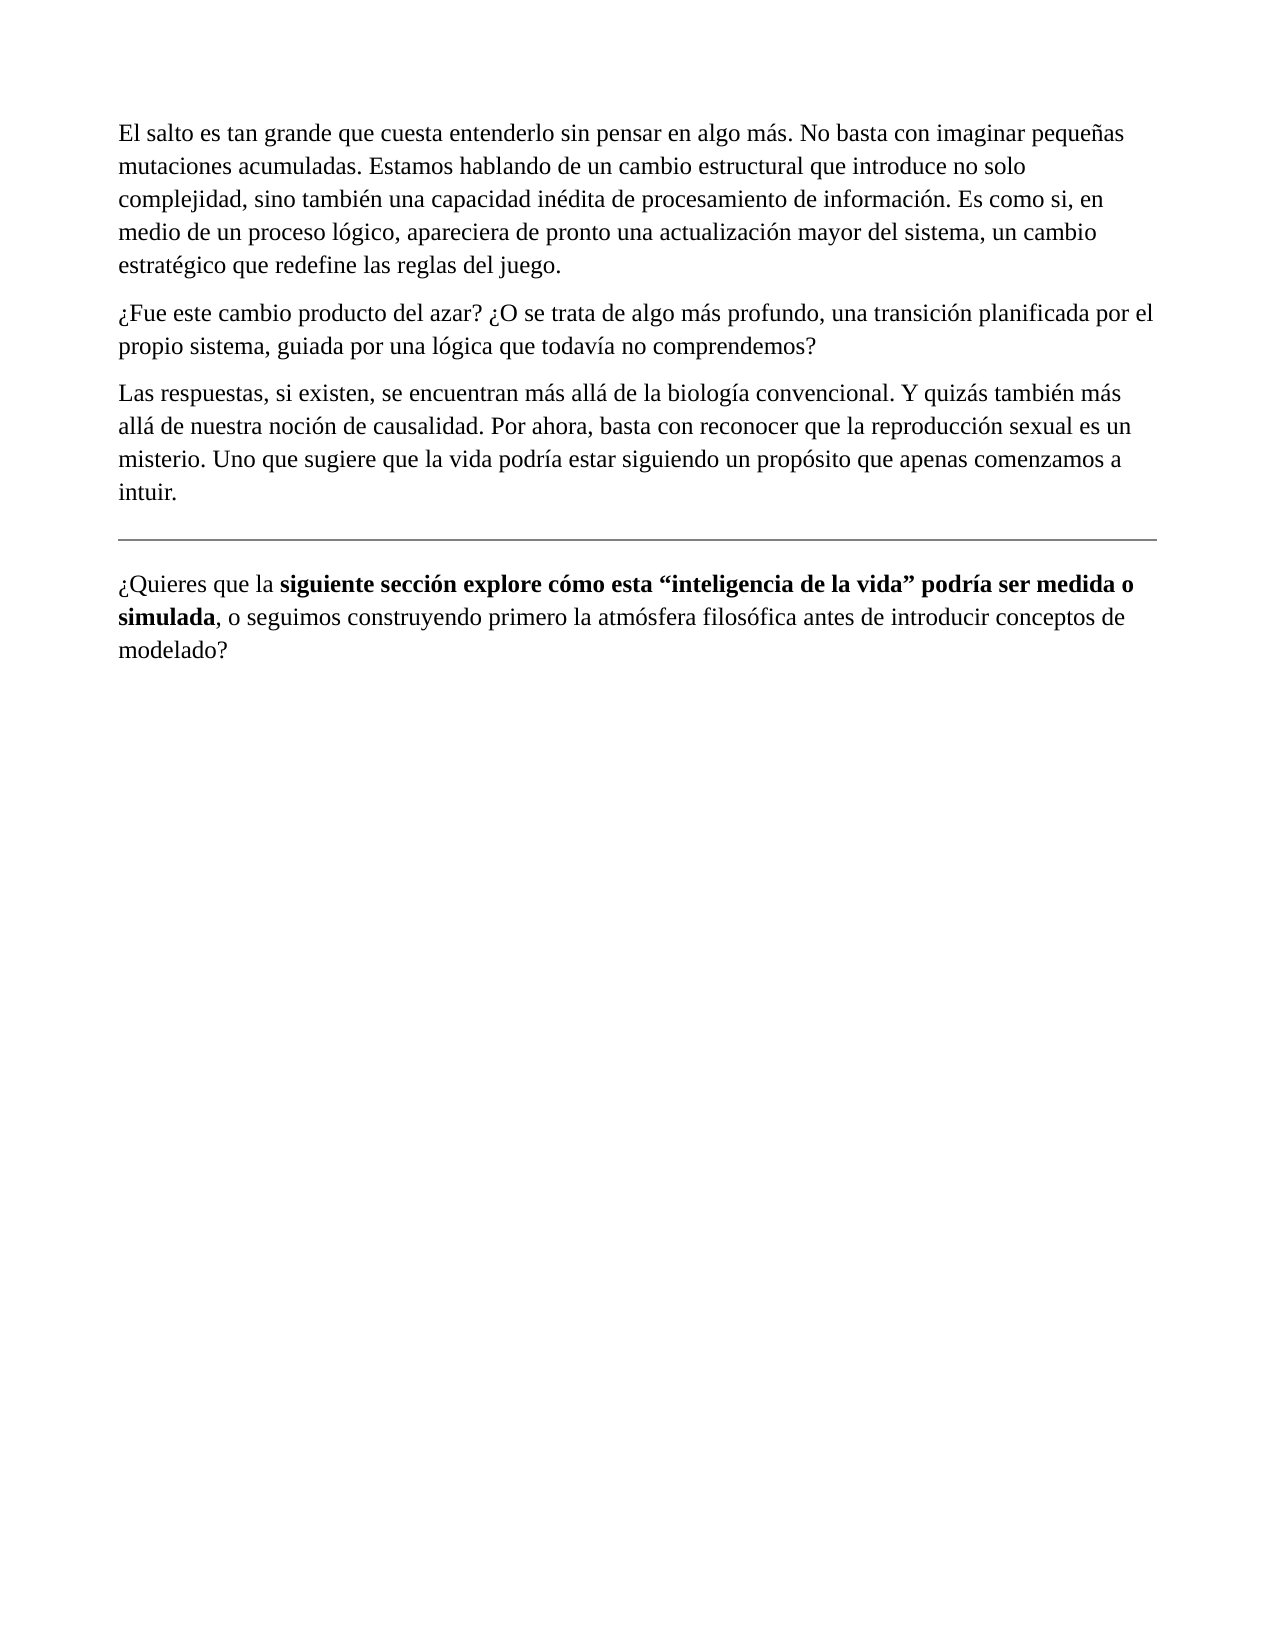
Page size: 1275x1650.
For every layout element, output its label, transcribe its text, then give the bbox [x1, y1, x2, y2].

text Las respuestas, si existen, se encuentran más allá de la biología convencional. Y quizás también más allá de nuestra noción de causalidad. Por ahora, basta con reconocer que la reproducción sexual es un misterio. Uno que sugiere que la vida podría estar siguiendo un propósito que apenas comenzamos a intuir. [118, 378, 1157, 506]
text El salto es tan grande que cuesta entenderlo sin pensar en algo más. No basta con imaginar pequeñas mutaciones acumuladas. Estamos hablando de un cambio estructural que introduce no solo complejidad, sino también una capacidad inédita de procesamiento de información. Es como si, en medio de un proceso lógico, apareciera de pronto una actualización mayor del sistema, un cambio estratégico que redefine las reglas del juego. [118, 118, 1157, 279]
text ¿Quieres que la siguiente sección explore cómo esta “inteligencia de la vida” podría ser medida o simulada, o seguimos construyendo primero la atmósfera filosófica antes de introducir conceptos de modelado? [118, 569, 1157, 664]
text ¿Fue este cambio producto del azar? ¿O se trata de algo más profundo, una transición planificada por el propio sistema, guiada por una lógica que todavía no comprendemos? [118, 298, 1157, 359]
